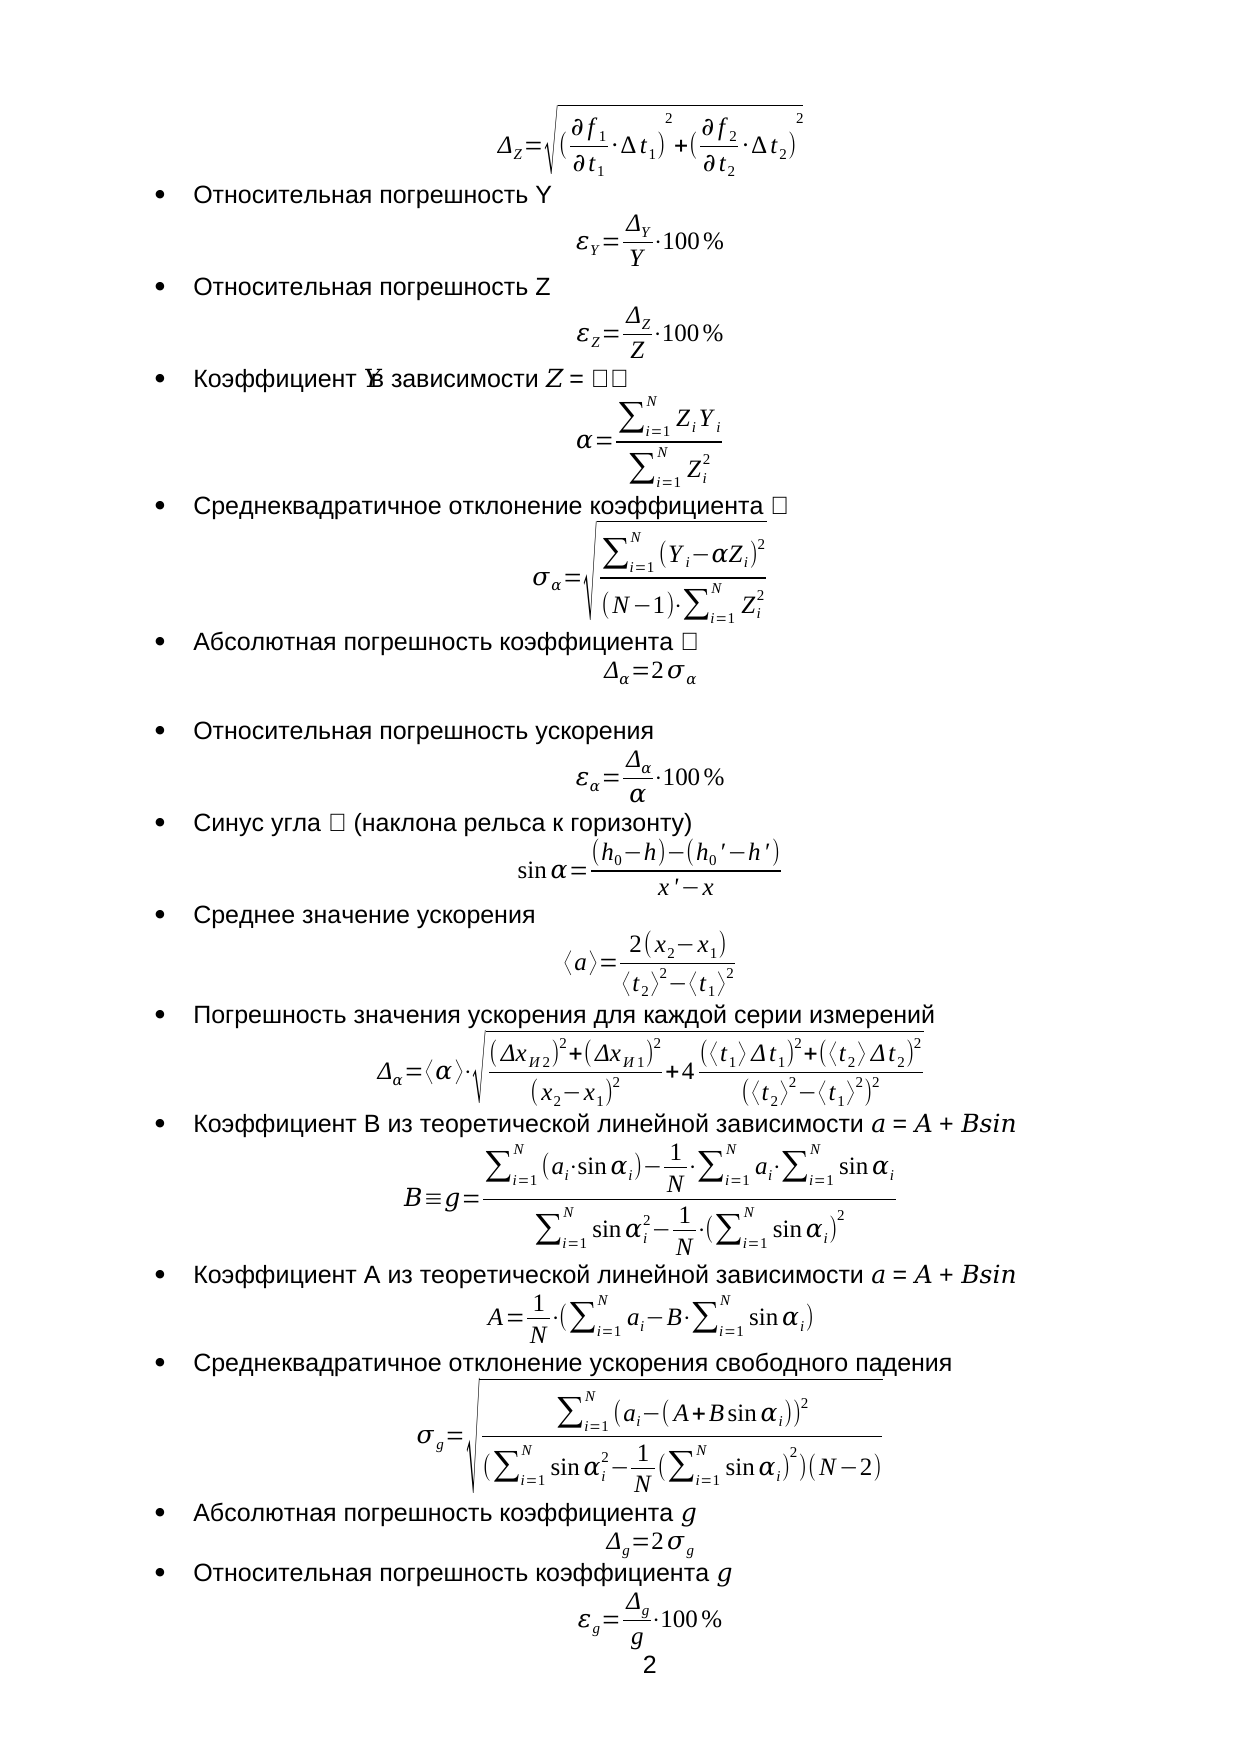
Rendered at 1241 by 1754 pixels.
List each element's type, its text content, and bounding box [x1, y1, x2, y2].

list Коэффициент 𝛼 в зависимости 𝑌 = 𝛼𝑍 [156, 364, 1181, 393]
list Среднеквадратичное отклонение ускорения свободного падения [156, 1348, 1181, 1377]
list Абсолютная погрешность коэффициента 𝑔 [156, 1498, 1181, 1527]
list Погрешность значения ускорения для каждой серии измерений [156, 1000, 1181, 1029]
list Относительная погрешность Z [156, 272, 1181, 301]
list Относительная погрешность коэффициента 𝑔 [156, 1558, 1181, 1587]
list Синус угла 𝛼 (наклона рельса к горизонту) [156, 808, 1181, 837]
list Относительная погрешность ускорения [156, 716, 1181, 745]
list Относительная погрешность Y [156, 180, 1181, 209]
list Среднеквадратичное отклонение коэффициента 𝛼 [156, 491, 1181, 520]
list Коэффициент A из теоретической линейной зависимости 𝑎 = 𝐴 + 𝐵𝑠𝑖𝑛𝛼 [156, 1260, 1181, 1289]
list Абсолютная погрешность коэффициента 𝛼 [156, 627, 1181, 656]
list Коэффициент B из теоретической линейной зависимости 𝑎 = 𝐴 + 𝐵𝑠𝑖𝑛𝛼 [156, 1109, 1181, 1138]
list Среднее значение ускорения [156, 901, 1181, 929]
